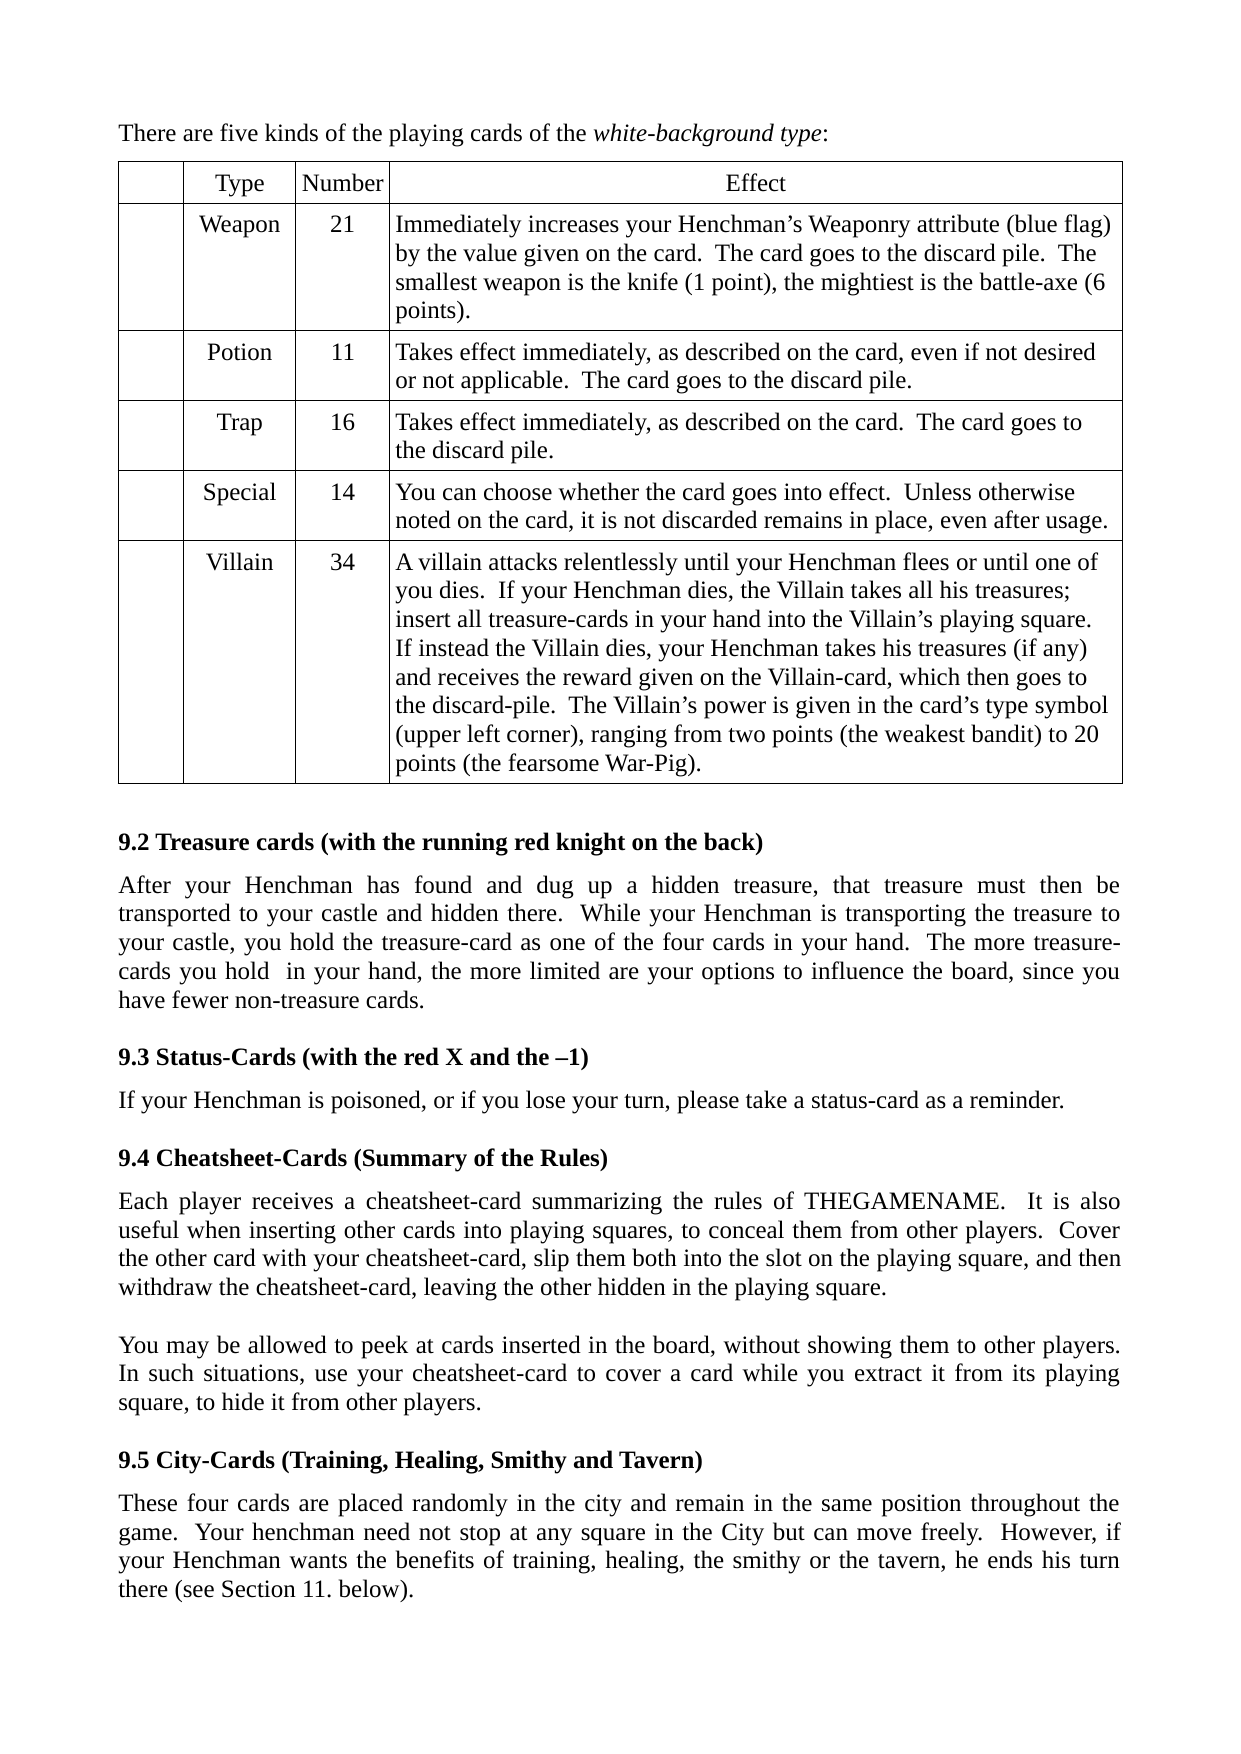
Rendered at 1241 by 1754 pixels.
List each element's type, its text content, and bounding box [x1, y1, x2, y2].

table_cell [119, 541, 183, 782]
table_cell You can choose whether the card goes into effect. Unless otherwise noted on the card, it is not discarded remains in place, even after usage. [390, 471, 1122, 540]
table_cell A villain attacks relentlessly until your Henchman flees or until one of you dies. If your Henchman dies, the Villain takes all his treasures; insert all treasure-cards in your hand into the Villain’s playing square. If instead the Villain dies, your Henchman takes his treasures (if any) and receives the reward given on the Villain-card, which then goes to the discard-pile. The Villain’s power is given in the card’s type symbol (upper left corner), ranging from two points (the weakest bandit) to 20 points (the fearsome War-Pig). [390, 541, 1122, 782]
table_cell [119, 401, 183, 470]
table_cell Immediately increases your Henchman’s Weaponry attribute (blue flag) by the value given on the card. The card goes to the discard pile. The smallest weapon is the knife (1 point), the mightiest is the battle-axe (6 points). [390, 204, 1122, 330]
text 9.5 City-Cards (Training, Healing, Smithy and Tavern) [118, 1445, 1122, 1473]
text 9.4 Cheatsheet-Cards (Summary of the Rules) [118, 1143, 1122, 1172]
table_cell Weapon [184, 204, 295, 330]
table_cell Takes effect immediately, as described on the card, even if not desired or not applicable. The card goes to the discard pile. [390, 331, 1122, 400]
table_cell Trap [184, 401, 295, 470]
table_cell 34 [296, 541, 389, 782]
table_cell Potion [184, 331, 295, 400]
table_cell Villain [184, 541, 295, 782]
text You may be allowed to peek at cards inserted in the board, without showing them to other players. In such situations, use your cheatsheet-card to cover a card while you extract it from its playing square, to hide it from other players. [118, 1330, 1122, 1416]
table_header Type [184, 162, 295, 202]
text There are five kinds of the playing cards of the white-background type: [118, 118, 1122, 147]
text 9.3 Status-Cards (with the red X and the –1) [118, 1042, 1122, 1071]
table_cell [119, 331, 183, 400]
table_header [119, 162, 183, 202]
table_cell 11 [296, 331, 389, 400]
table_header Effect [390, 162, 1122, 202]
table_header Number [296, 162, 389, 202]
text If your Henchman is poisoned, or if you lose your turn, please take a status-card as a reminder. [118, 1085, 1122, 1114]
table_cell 16 [296, 401, 389, 470]
text These four cards are placed randomly in the city and remain in the same position throughout the game. Your henchman need not stop at any square in the City but can move freely. However, if your Henchman wants the benefits of training, healing, the smithy or the tavern, he ends his turn there (see Section 11. below). [118, 1488, 1122, 1603]
text 9.2 Treasure cards (with the running red knight on the back) [118, 827, 1122, 855]
table_cell 21 [296, 204, 389, 330]
table_cell [119, 471, 183, 540]
table_cell 14 [296, 471, 389, 540]
table_cell [119, 204, 183, 330]
text Each player receives a cheatsheet-card summarizing the rules of THEGAMENAME. It is also useful when inserting other cards into playing squares, to conceal them from other players. Cover the other card with your cheatsheet-card, slip them both into the slot on the playing square, and then withdraw the cheatsheet-card, leaving the other hidden in the playing square. [118, 1186, 1122, 1301]
text After your Henchman has found and dug up a hidden treasure, that treasure must then be transported to your castle and hidden there. While your Henchman is transporting the treasure to your castle, you hold the treasure-card as one of the four cards in your hand. The more treasure-cards you hold in your hand, the more limited are your options to influence the board, since you have fewer non-treasure cards. [118, 870, 1122, 1013]
table_cell Special [184, 471, 295, 540]
table_cell Takes effect immediately, as described on the card. The card goes to the discard pile. [390, 401, 1122, 470]
